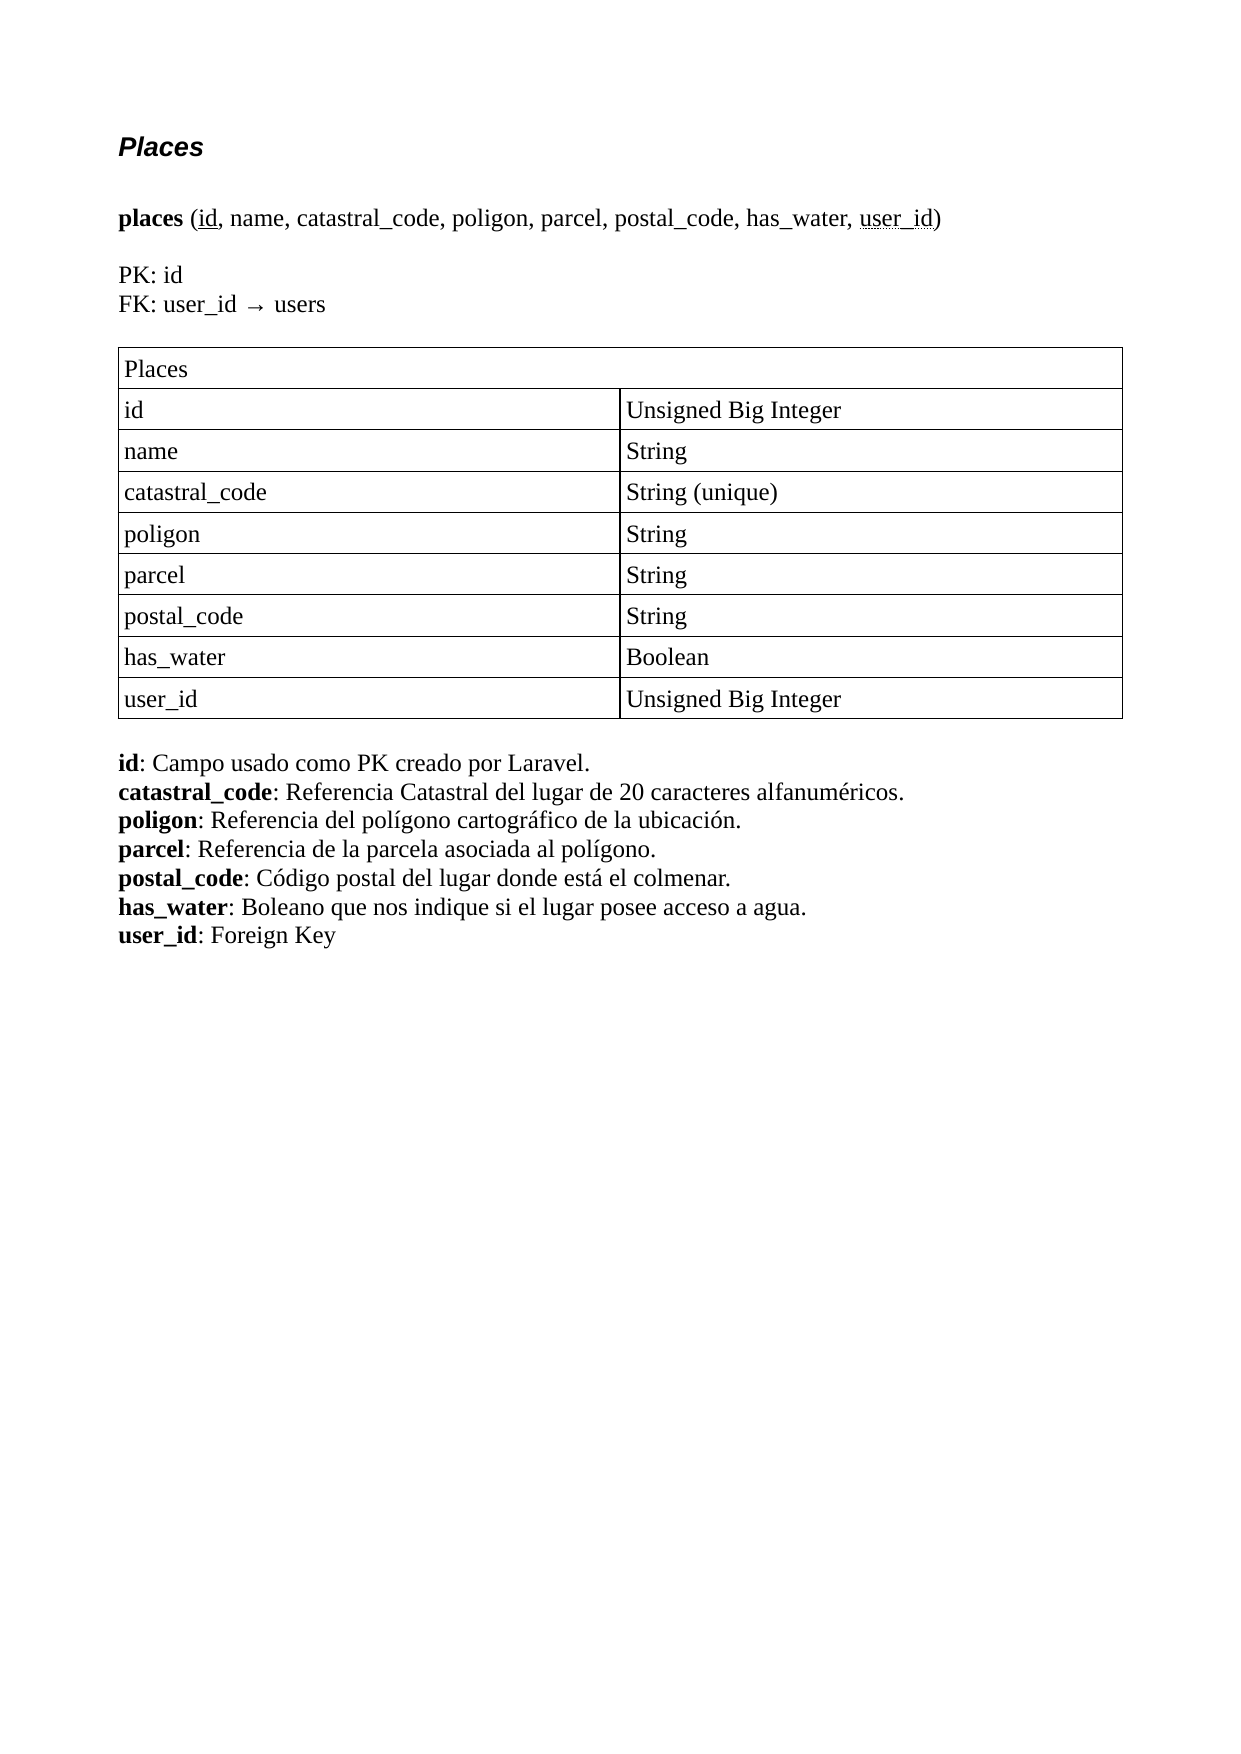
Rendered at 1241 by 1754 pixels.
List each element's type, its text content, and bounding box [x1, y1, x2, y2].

text places (id, name, catastral_code, poligon, parcel, postal_code, has_water, user_id) [118, 203, 1122, 232]
table_cell has_water [119, 637, 619, 677]
subtitle Places [118, 131, 1122, 162]
table_cell id [119, 389, 619, 429]
table_cell String [621, 513, 1122, 553]
table_cell postal_code [119, 595, 619, 636]
text postal_code: Código postal del lugar donde está el colmenar. [118, 863, 1122, 892]
table_cell user_id [119, 678, 619, 718]
text parcel: Referencia de la parcela asociada al polígono. [118, 834, 1122, 863]
table_cell String [621, 430, 1122, 471]
text id: Campo usado como PK creado por Laravel. [118, 748, 1122, 777]
table_header Places [119, 348, 1122, 388]
table_cell Boolean [621, 637, 1122, 677]
text has_water: Boleano que nos indique si el lugar posee acceso a agua. [118, 892, 1122, 920]
text PK: id [118, 261, 1122, 289]
text poligon: Referencia del polígono cartográfico de la ubicación. [118, 805, 1122, 834]
text catastral_code: Referencia Catastral del lugar de 20 caracteres alfanuméricos. [118, 777, 1122, 805]
table_cell String [621, 595, 1122, 636]
text FK: user_id → users [118, 289, 1122, 318]
table_cell catastral_code [119, 472, 619, 512]
table_cell String (unique) [621, 472, 1122, 512]
table_cell poligon [119, 513, 619, 553]
table_cell Unsigned Big Integer [621, 389, 1122, 429]
table_cell Unsigned Big Integer [621, 678, 1122, 718]
table_cell parcel [119, 554, 619, 594]
text user_id: Foreign Key [118, 920, 1122, 949]
table_cell name [119, 430, 619, 471]
table_cell String [621, 554, 1122, 594]
